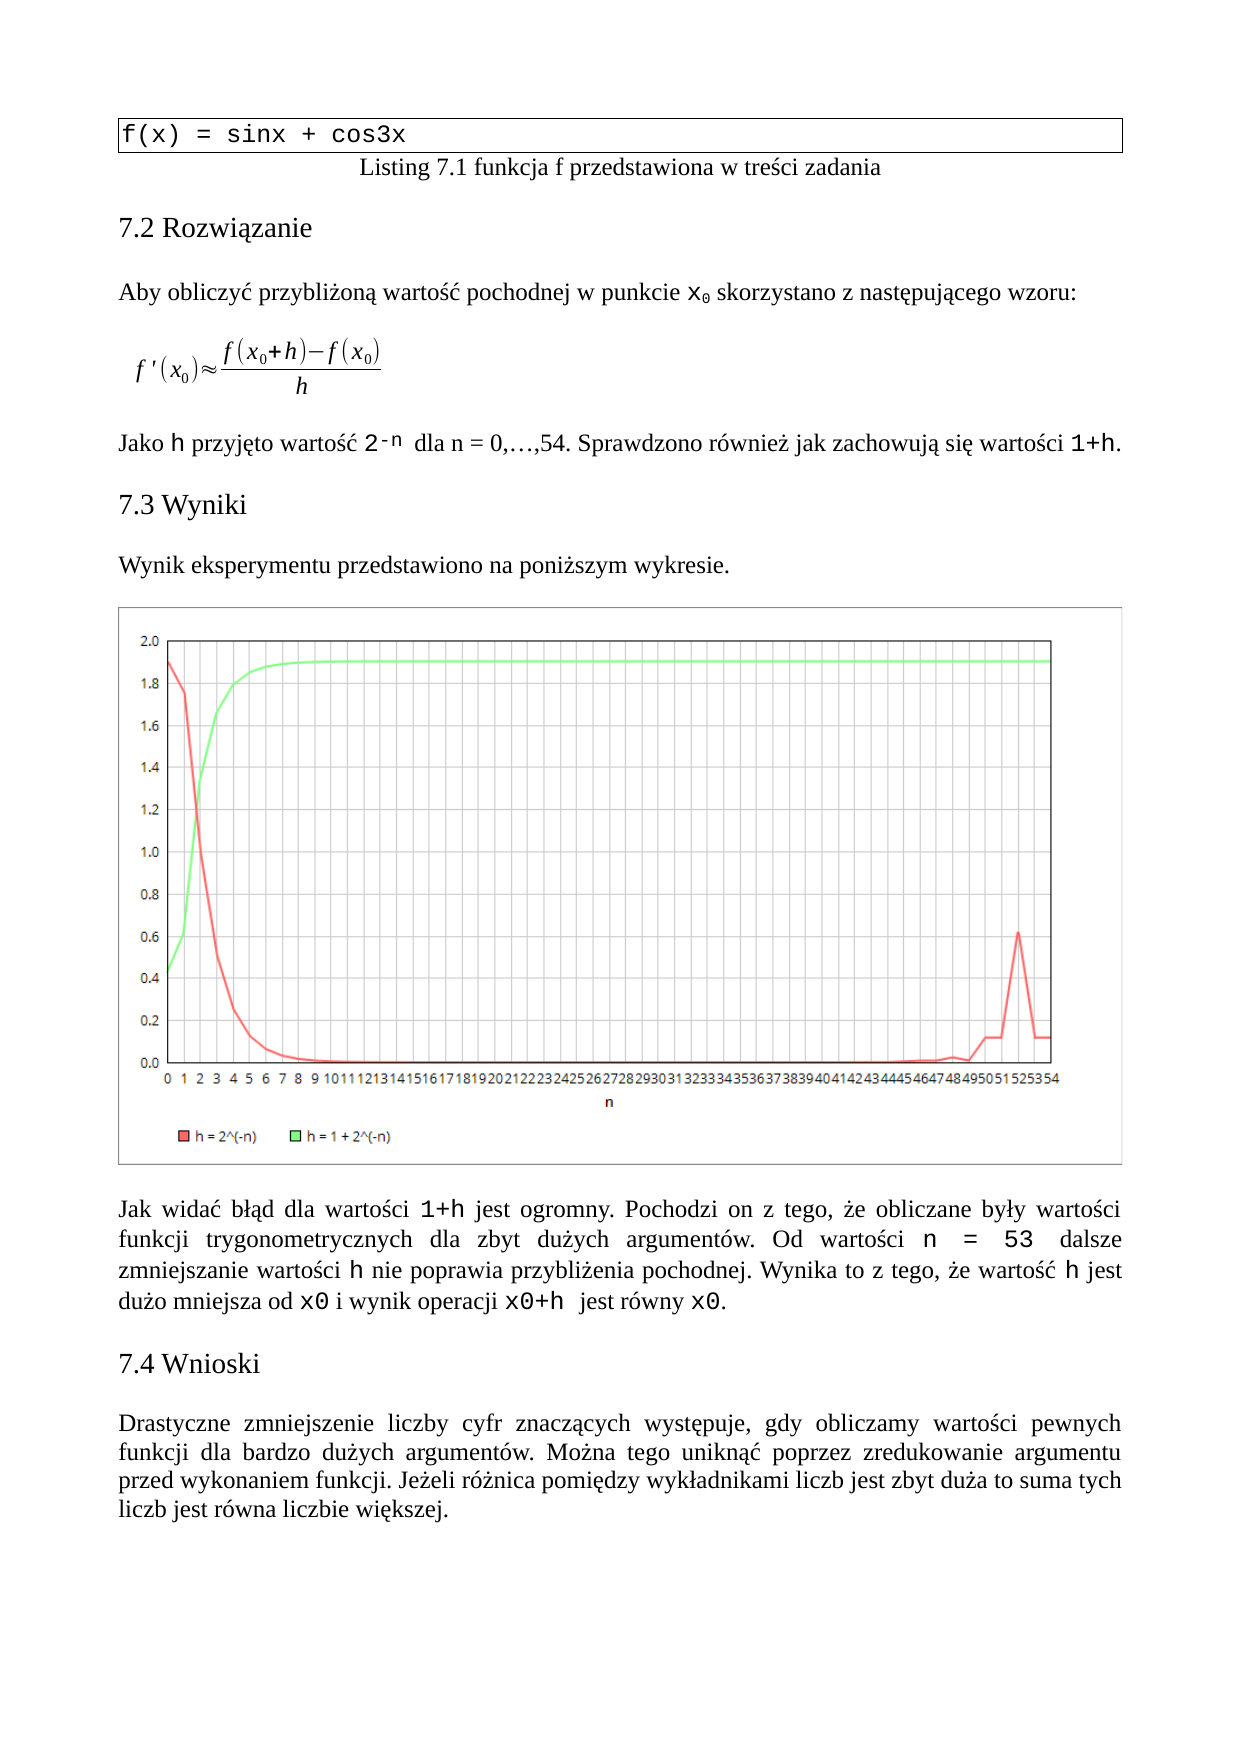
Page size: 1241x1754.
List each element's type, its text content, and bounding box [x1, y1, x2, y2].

text f(x) = sinx + cos3x [119, 119, 1122, 152]
text 7.2 Rozwiązanie [118, 210, 1122, 243]
picture [118, 607, 1123, 1165]
text 7.3 Wyniki [118, 487, 1122, 521]
text Jako h przyjęto wartość 2-n dla n = 0,…,54. Sprawdzono również jak zachowują się wartości 1+h. [118, 428, 1122, 459]
text 7.4 Wnioski [118, 1346, 1122, 1379]
text Jak widać błąd dla wartości 1+h jest ogromny. Pochodzi on z tego, że obliczane były wartości funkcji trygonometrycznych dla zbyt dużych argumentów. Od wartości n = 53 dalsze zmniejszanie wartości h nie poprawia przybliżenia pochodnej. Wynika to z tego, że wartość h jest dużo mniejsza od x0 i wynik operacji x0+h jest równy x0. [118, 1194, 1122, 1317]
text Wynik eksperymentu przedstawiono na poniższym wykresie. [118, 550, 1122, 578]
text Listing 7.1 funkcja f przedstawiona w treści zadania [118, 153, 1122, 181]
text Aby obliczyć przybliżoną wartość pochodnej w punkcie x0 skorzystano z następującego wzoru: [118, 277, 1122, 308]
text Drastyczne zmniejszenie liczby cyfr znaczących występuje, gdy obliczamy wartości pewnych funkcji dla bardzo dużych argumentów. Można tego uniknąć poprzez zredukowanie argumentu przed wykonaniem funkcji. Jeżeli różnica pomiędzy wykładnikami liczb jest zbyt duża to suma tych liczb jest równa liczbie większej. [118, 1408, 1122, 1523]
